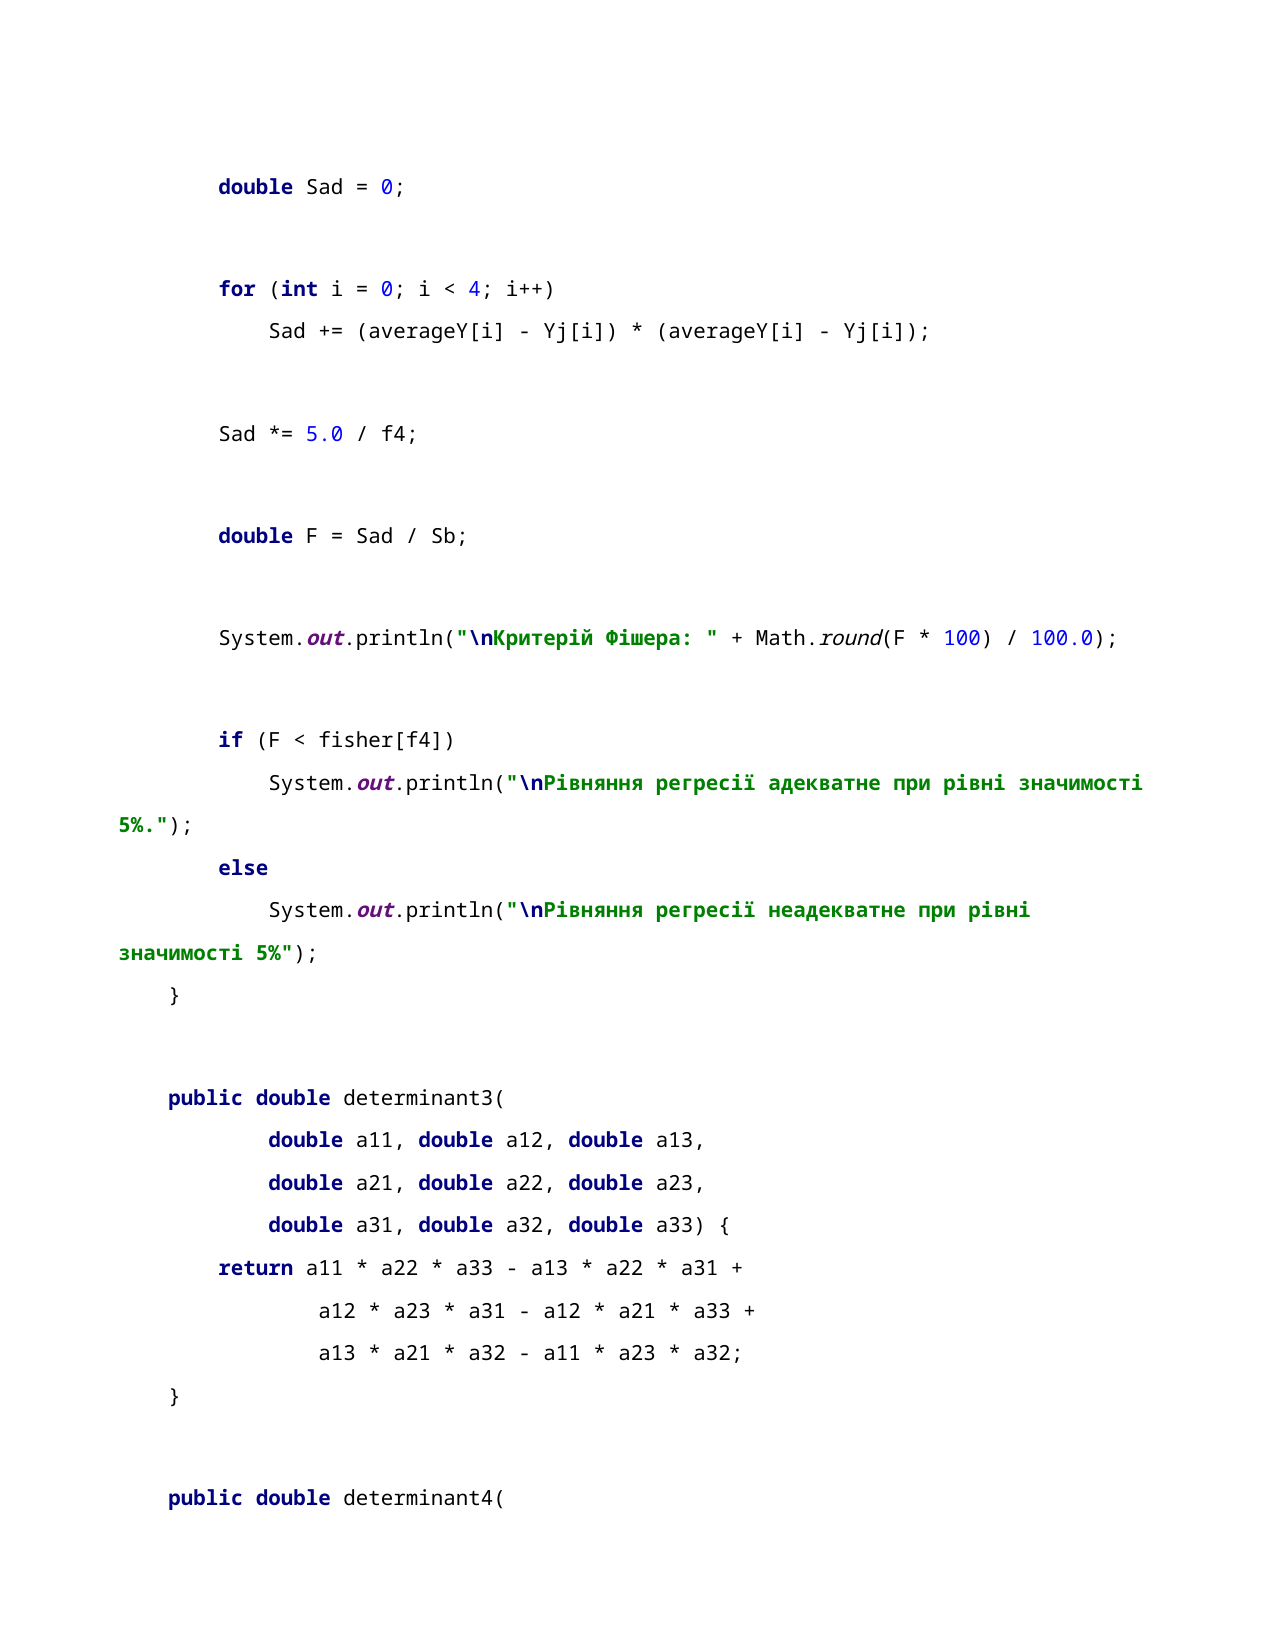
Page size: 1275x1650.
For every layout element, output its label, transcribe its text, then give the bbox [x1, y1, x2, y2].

text double Sad = 0; for (int i = 0; i < 4; i++) Sad += (averageY[i] - Yj[i]) * (averageY[i] - Yj[i]); Sad *= 5.0 / f4; double F = Sad / Sb; System.out.println("\nКритерій Фішера: " + Math.round(F * 100) / 100.0); if (F < fisher[f4]) System.out.println("\nРівняння регресії адекватне при рівні значимості 5%."); else System.out.println("\nРівняння регресії неадекватне при рівні значимості 5%"); } public double determinant3( double a11, double a12, double a13, double a21, double a22, double a23, double a31, double a32, double a33) { return a11 * a22 * a33 - a13 * a22 * a31 + a12 * a23 * a31 - a12 * a21 * a33 + a13 * a21 * a32 - a11 * a23 * a32; } public double determinant4( [118, 118, 1157, 1511]
